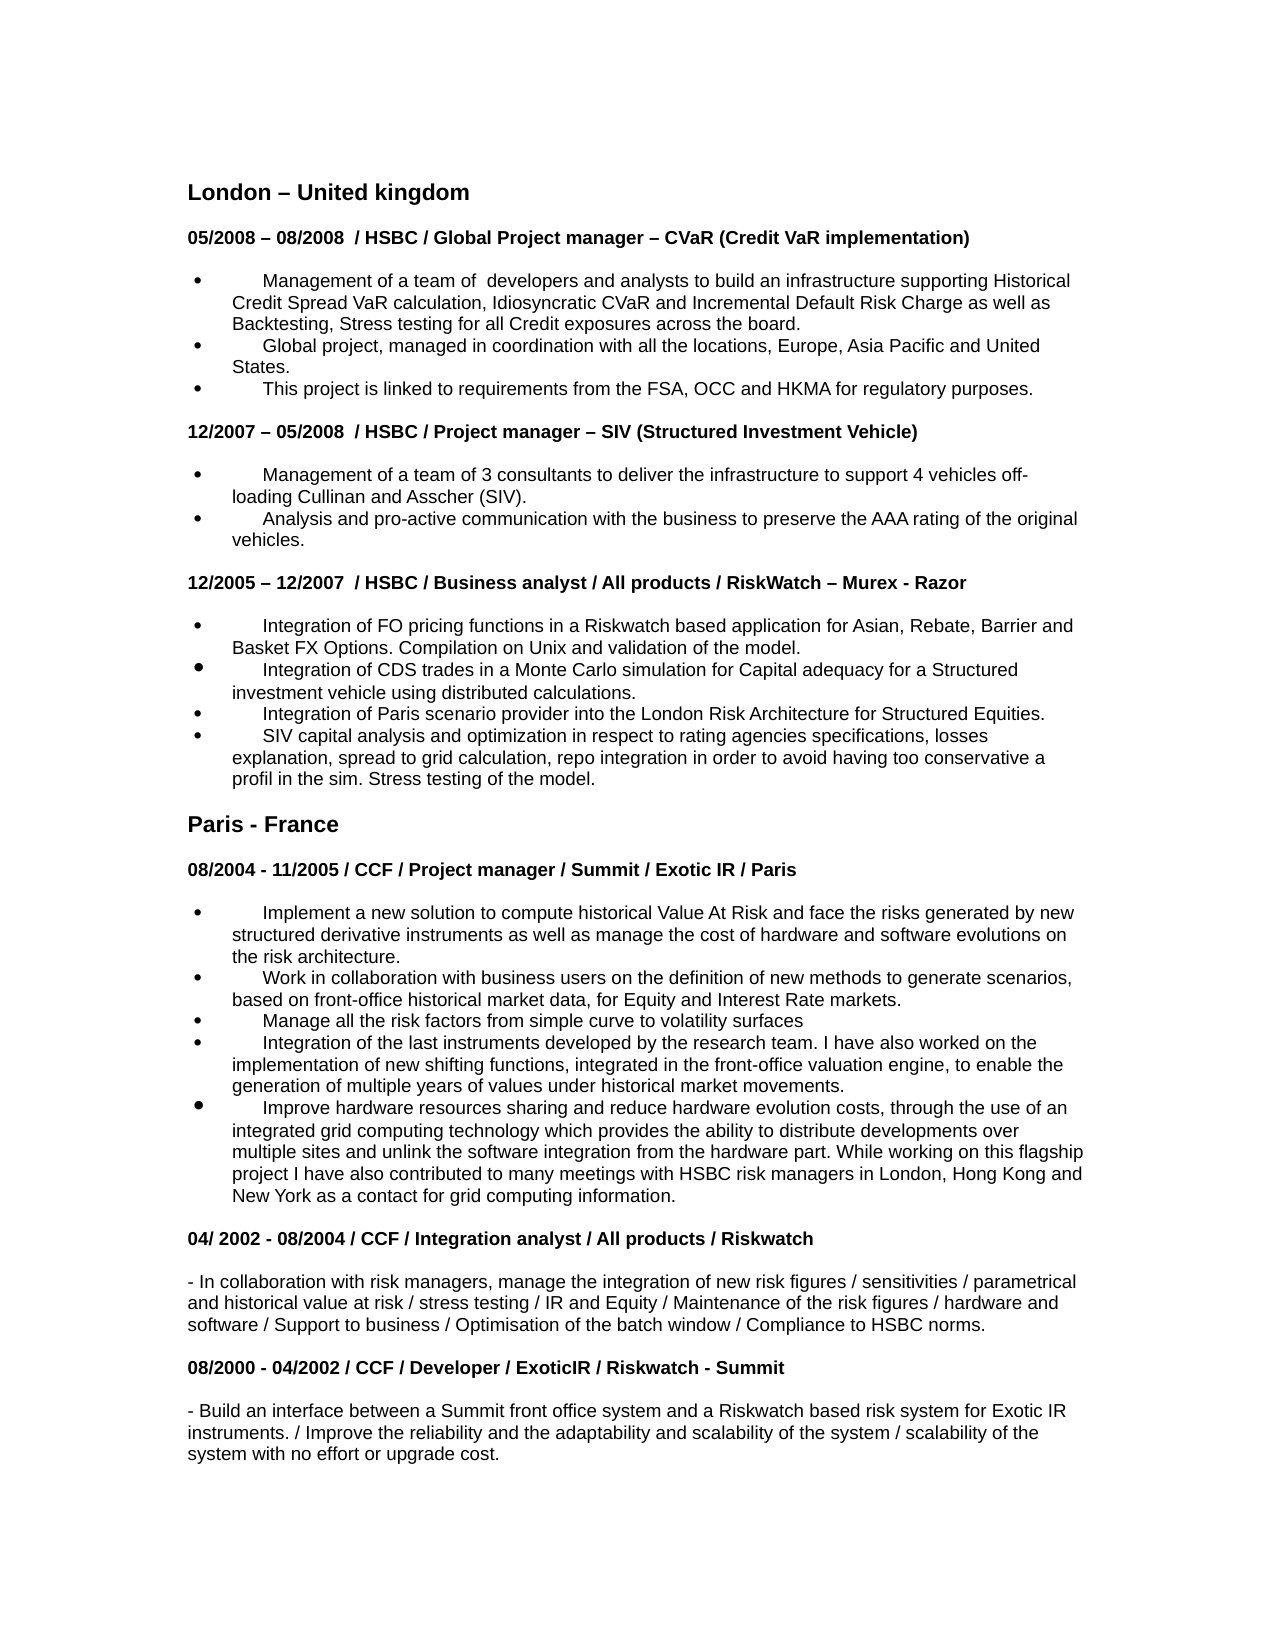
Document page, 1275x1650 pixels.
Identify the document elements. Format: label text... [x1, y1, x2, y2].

list Integration of Paris scenario provider into the London Risk Architecture for Structured Equities. [194, 703, 1087, 725]
text 04/ 2002 - 08/2004 / CCF / Integration analyst / All products / Riskwatch [187, 1227, 1087, 1249]
text 12/2007 – 05/2008 / HSBC / Project manager – SIV (Structured Investment Vehicle) [187, 421, 1087, 443]
text 12/2005 – 12/2007 / HSBC / Business analyst / All products / RiskWatch – Murex - Razor [187, 572, 1087, 594]
text 05/2008 – 08/2008 / HSBC / Global Project manager – CVaR (Credit VaR implementation) [187, 227, 1087, 248]
list Work in collaboration with business users on the definition of new methods to generate scenarios, based on front-office historical market data, for Equity and Interest Rate markets. [194, 967, 1087, 1010]
list Management of a team of developers and analysts to build an infrastructure supporting Historical Credit Spread VaR calculation, Idiosyncratic CVaR and Incremental Default Risk Charge as well as Backtesting, Stress testing for all Credit exposures across the board. [194, 270, 1087, 334]
text 08/2004 - 11/2005 / CCF / Project manager / Summit / Exotic IR / Paris [187, 859, 1087, 881]
text 08/2000 - 04/2002 / CCF / Developer / ExoticIR / Riskwatch - Summit [187, 1357, 1087, 1378]
list Integration of FO pricing functions in a Riskwatch based application for Asian, Rebate, Barrier and Basket FX Options. Compilation on Unix and validation of the model. [194, 615, 1087, 658]
list Integration of the last instruments developed by the research team. I have also worked on the implementation of new shifting functions, integrated in the front-office valuation engine, to enable the generation of multiple years of values under historical market movements. [194, 1032, 1087, 1097]
list This project is linked to requirements from the FSA, OCC and HKMA for regulatory purposes. [194, 378, 1087, 399]
list Manage all the risk factors from simple curve to volatility surfaces [194, 1010, 1087, 1032]
text London – United kingdom [187, 179, 1087, 205]
text - In collaboration with risk managers, manage the integration of new risk figures / sensitivities / parametrical and historical value at risk / stress testing / IR and Equity / Maintenance of the risk figures / hardware and software / Support to business / Optimisation of the batch window / Compliance to HSBC norms. [187, 1271, 1087, 1335]
list Integration of CDS trades in a Monte Carlo simulation for Capital adequacy for a Structured investment vehicle using distributed calculations. [194, 658, 1087, 703]
list Implement a new solution to compute historical Value At Risk and face the risks generated by new structured derivative instruments as well as manage the cost of hardware and software evolutions on the risk architecture. [194, 902, 1087, 967]
list Management of a team of 3 consultants to deliver the infrastructure to support 4 vehicles off-loading Cullinan and Asscher (SIV). [194, 464, 1087, 507]
text Paris - France [187, 811, 1087, 837]
list Improve hardware resources sharing and reduce hardware evolution costs, through the use of an integrated grid computing technology which provides the ability to distribute developments over multiple sites and unlink the software integration from the hardware part. While working on this flagship project I have also contributed to many meetings with HSBC risk managers in London, Hong Kong and New York as a contact for grid computing information. [194, 1097, 1087, 1206]
list SIV capital analysis and optimization in respect to rating agencies specifications, losses explanation, spread to grid calculation, repo integration in order to avoid having too conservative a profil in the sim. Stress testing of the model. [194, 725, 1087, 789]
list Global project, managed in coordination with all the locations, Europe, Asia Pacific and United States. [194, 334, 1087, 378]
list Analysis and pro-active communication with the business to preserve the AAA rating of the original vehicles. [194, 507, 1087, 551]
text - Build an interface between a Summit front office system and a Riskwatch based risk system for Exotic IR instruments. / Improve the reliability and the adaptability and scalability of the system / scalability of the system with no effort or upgrade cost. [187, 1400, 1087, 1465]
